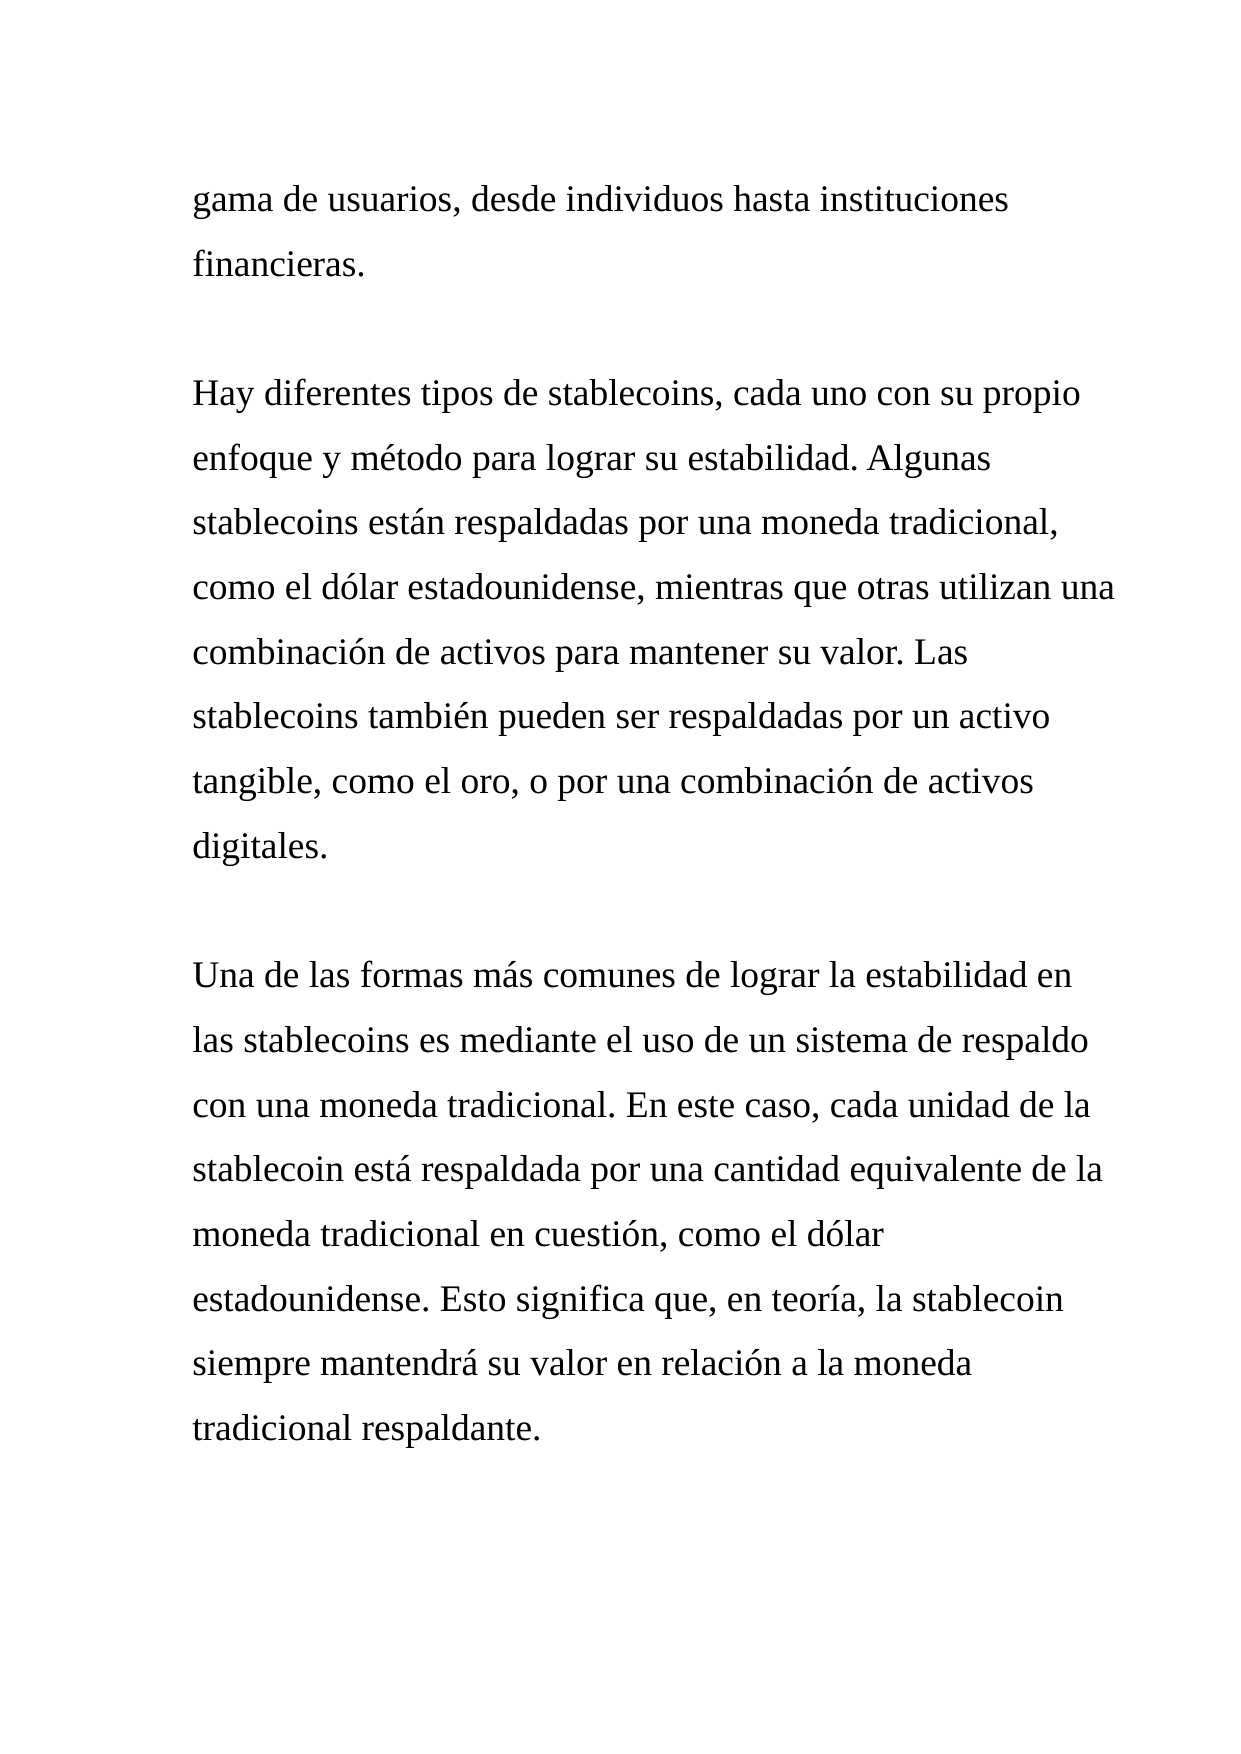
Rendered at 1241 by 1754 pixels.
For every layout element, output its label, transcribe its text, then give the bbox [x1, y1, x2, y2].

text Hay diferentes tipos de stablecoins, cada uno con su propio enfoque y método para lograr su estabilidad. Algunas stablecoins están respaldadas por una moneda tradicional, como el dólar estadounidense, mientras que otras utilizan una combinación de activos para mantener su valor. Las stablecoins también pueden ser respaldadas por un activo tangible, como el oro, o por una combinación de activos digitales. [192, 370, 1122, 866]
text Una de las formas más comunes de lograr la estabilidad en las stablecoins es mediante el uso de un sistema de respaldo con una moneda tradicional. En este caso, cada unidad de la stablecoin está respaldada por una cantidad equivalente de la moneda tradicional en cuestión, como el dólar estadounidense. Esto significa que, en teoría, la stablecoin siempre mantendrá su valor en relación a la moneda tradicional respaldante. [192, 953, 1122, 1448]
text gama de usuarios, desde individuos hasta instituciones financieras. [192, 176, 1122, 284]
